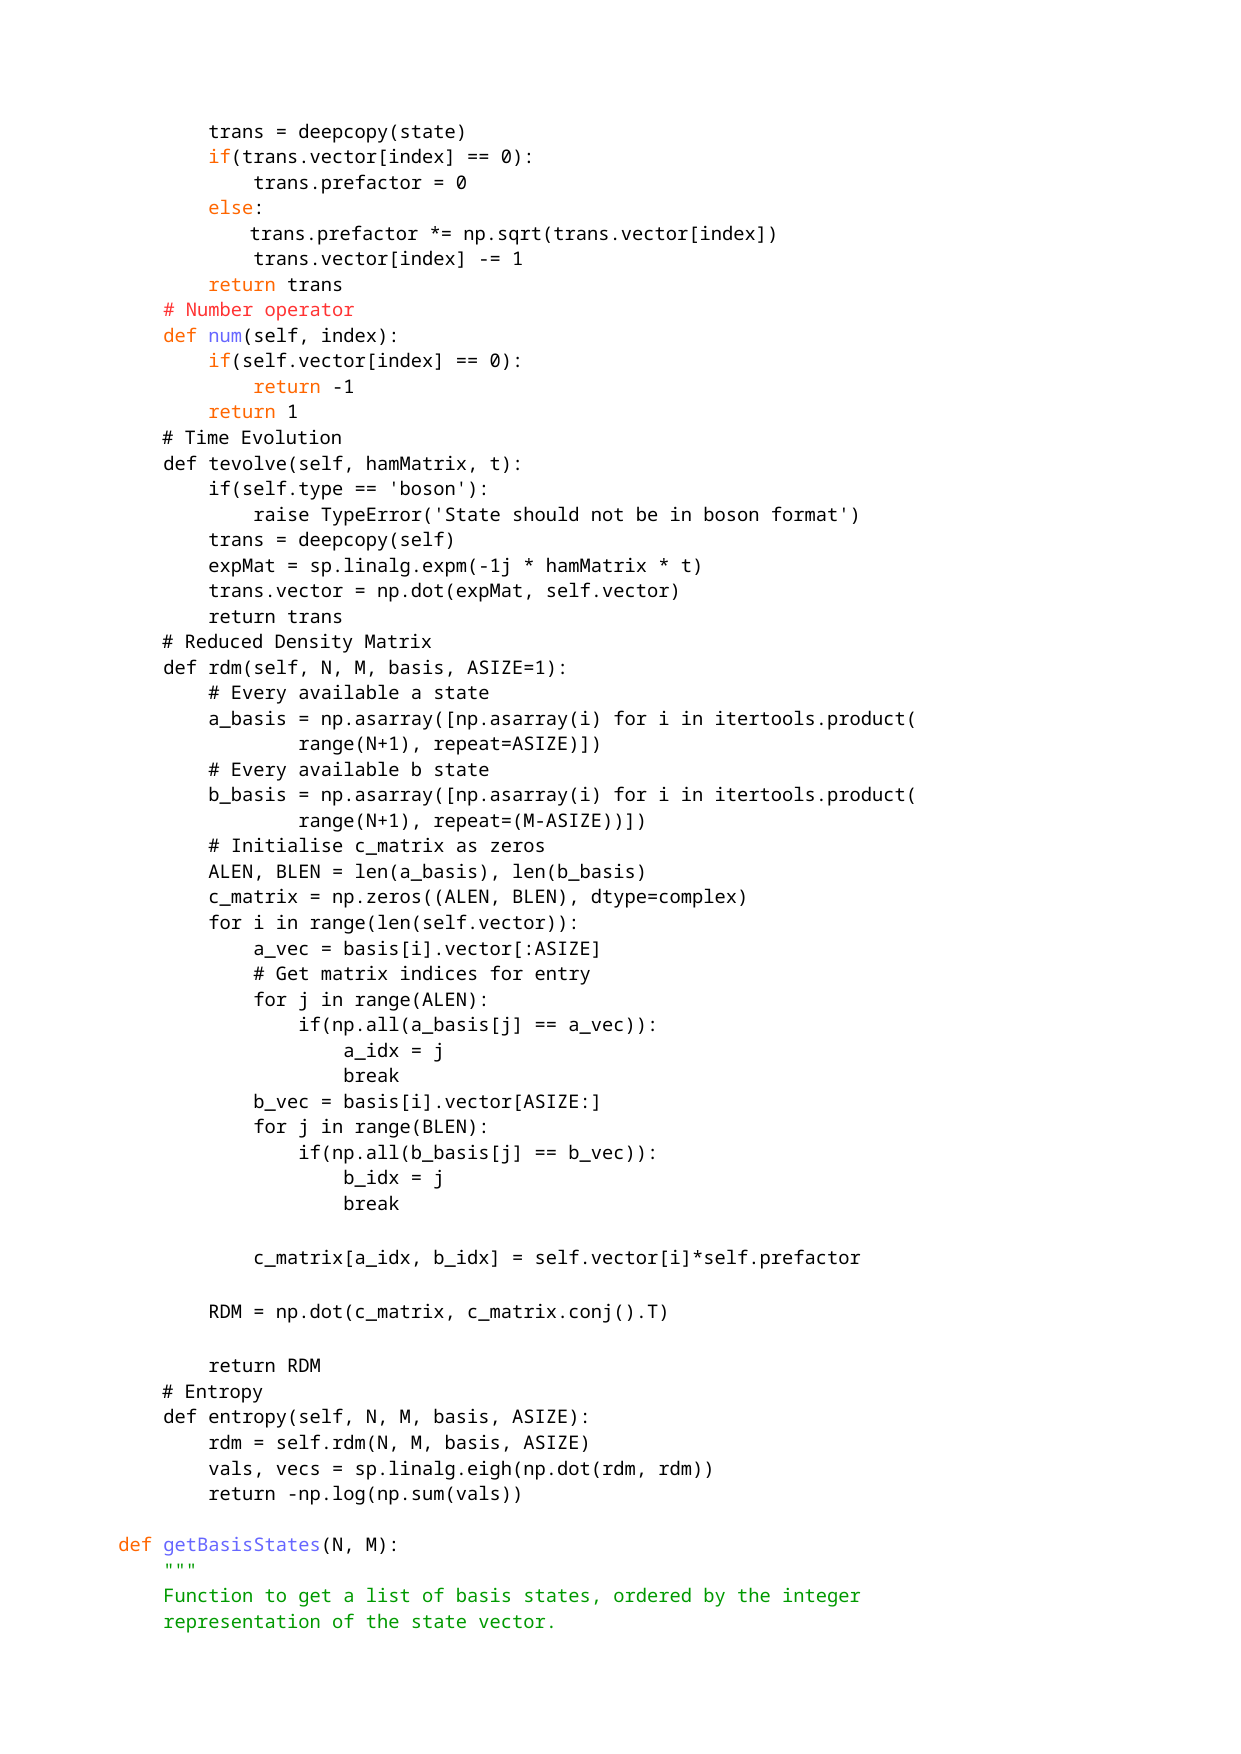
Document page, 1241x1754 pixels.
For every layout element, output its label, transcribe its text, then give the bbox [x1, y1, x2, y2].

text b_basis = np.asarray([np.asarray(i) for i in itertools.product( [118, 782, 1122, 807]
text vals, vecs = sp.linalg.eigh(np.dot(rdm, rdm)) [118, 1455, 1122, 1480]
text c_matrix = np.zeros((ALEN, BLEN), dtype=complex) [118, 884, 1122, 909]
text if(trans.vector[index] == 0): [118, 144, 1122, 169]
text if(self.vector[index] == 0): [118, 348, 1122, 373]
text break [118, 1190, 1122, 1216]
text b_vec = basis[i].vector[ASIZE:] [118, 1088, 1122, 1113]
text RDM = np.dot(c_matrix, c_matrix.conj().T) [118, 1298, 1122, 1324]
text range(N+1), repeat=(M-ASIZE))]) [118, 807, 1122, 833]
text trans = deepcopy(self) [118, 526, 1122, 552]
text trans.prefactor = 0 [118, 169, 1122, 195]
text a_idx = j [118, 1037, 1122, 1062]
text Function to get a list of basis states, ordered by the integer [118, 1582, 1122, 1608]
text # Get matrix indices for entry [118, 960, 1122, 986]
text else: [118, 195, 1122, 220]
text rdm = self.rdm(N, M, basis, ASIZE) [118, 1429, 1122, 1455]
text def rdm(self, N, M, basis, ASIZE=1): [118, 654, 1122, 679]
text # Number operator [118, 297, 1122, 322]
text return 1 [118, 399, 1122, 424]
text # Time Evolution [118, 424, 1122, 450]
text # Every available b state [118, 756, 1122, 782]
text return -1 [118, 373, 1122, 399]
text """ [118, 1557, 1122, 1582]
text a_basis = np.asarray([np.asarray(i) for i in itertools.product( [118, 705, 1122, 731]
text trans.vector = np.dot(expMat, self.vector) [118, 577, 1122, 603]
text expMat = sp.linalg.expm(-1j * hamMatrix * t) [118, 552, 1122, 577]
text range(N+1), repeat=ASIZE)]) [118, 731, 1122, 756]
text if(np.all(b_basis[j] == b_vec)): [118, 1139, 1122, 1164]
text if(self.type == 'boson'): [118, 475, 1122, 501]
text # Reduced Density Matrix [118, 628, 1122, 654]
text # Every available a state [118, 679, 1122, 705]
text trans.vector[index] -= 1 [118, 246, 1122, 271]
text # Entropy [118, 1378, 1122, 1404]
text def num(self, index): [118, 322, 1122, 348]
text if(np.all(a_basis[j] == a_vec)): [118, 1011, 1122, 1037]
text ALEN, BLEN = len(a_basis), len(b_basis) [118, 858, 1122, 884]
text return trans [118, 603, 1122, 628]
text def getBasisStates(N, M): [118, 1531, 1122, 1557]
text return RDM [118, 1353, 1122, 1378]
text trans = deepcopy(state) [118, 118, 1122, 144]
text for j in range(BLEN): [118, 1113, 1122, 1139]
text def entropy(self, N, M, basis, ASIZE): [118, 1404, 1122, 1429]
text raise TypeError('State should not be in boson format') [118, 501, 1122, 526]
text c_matrix[a_idx, b_idx] = self.vector[i]*self.prefactor [118, 1244, 1122, 1270]
text def tevolve(self, hamMatrix, t): [118, 450, 1122, 475]
text a_vec = basis[i].vector[:ASIZE] [118, 935, 1122, 960]
text break [118, 1062, 1122, 1088]
text # Initialise c_matrix as zeros [118, 833, 1122, 858]
text for i in range(len(self.vector)): [118, 909, 1122, 935]
text for j in range(ALEN): [118, 986, 1122, 1011]
text return trans [118, 271, 1122, 297]
text b_idx = j [118, 1164, 1122, 1190]
text return -np.log(np.sum(vals)) [118, 1480, 1122, 1506]
text representation of the state vector. [118, 1608, 1122, 1633]
text trans.prefactor *= np.sqrt(trans.vector[index]) [118, 220, 1122, 246]
